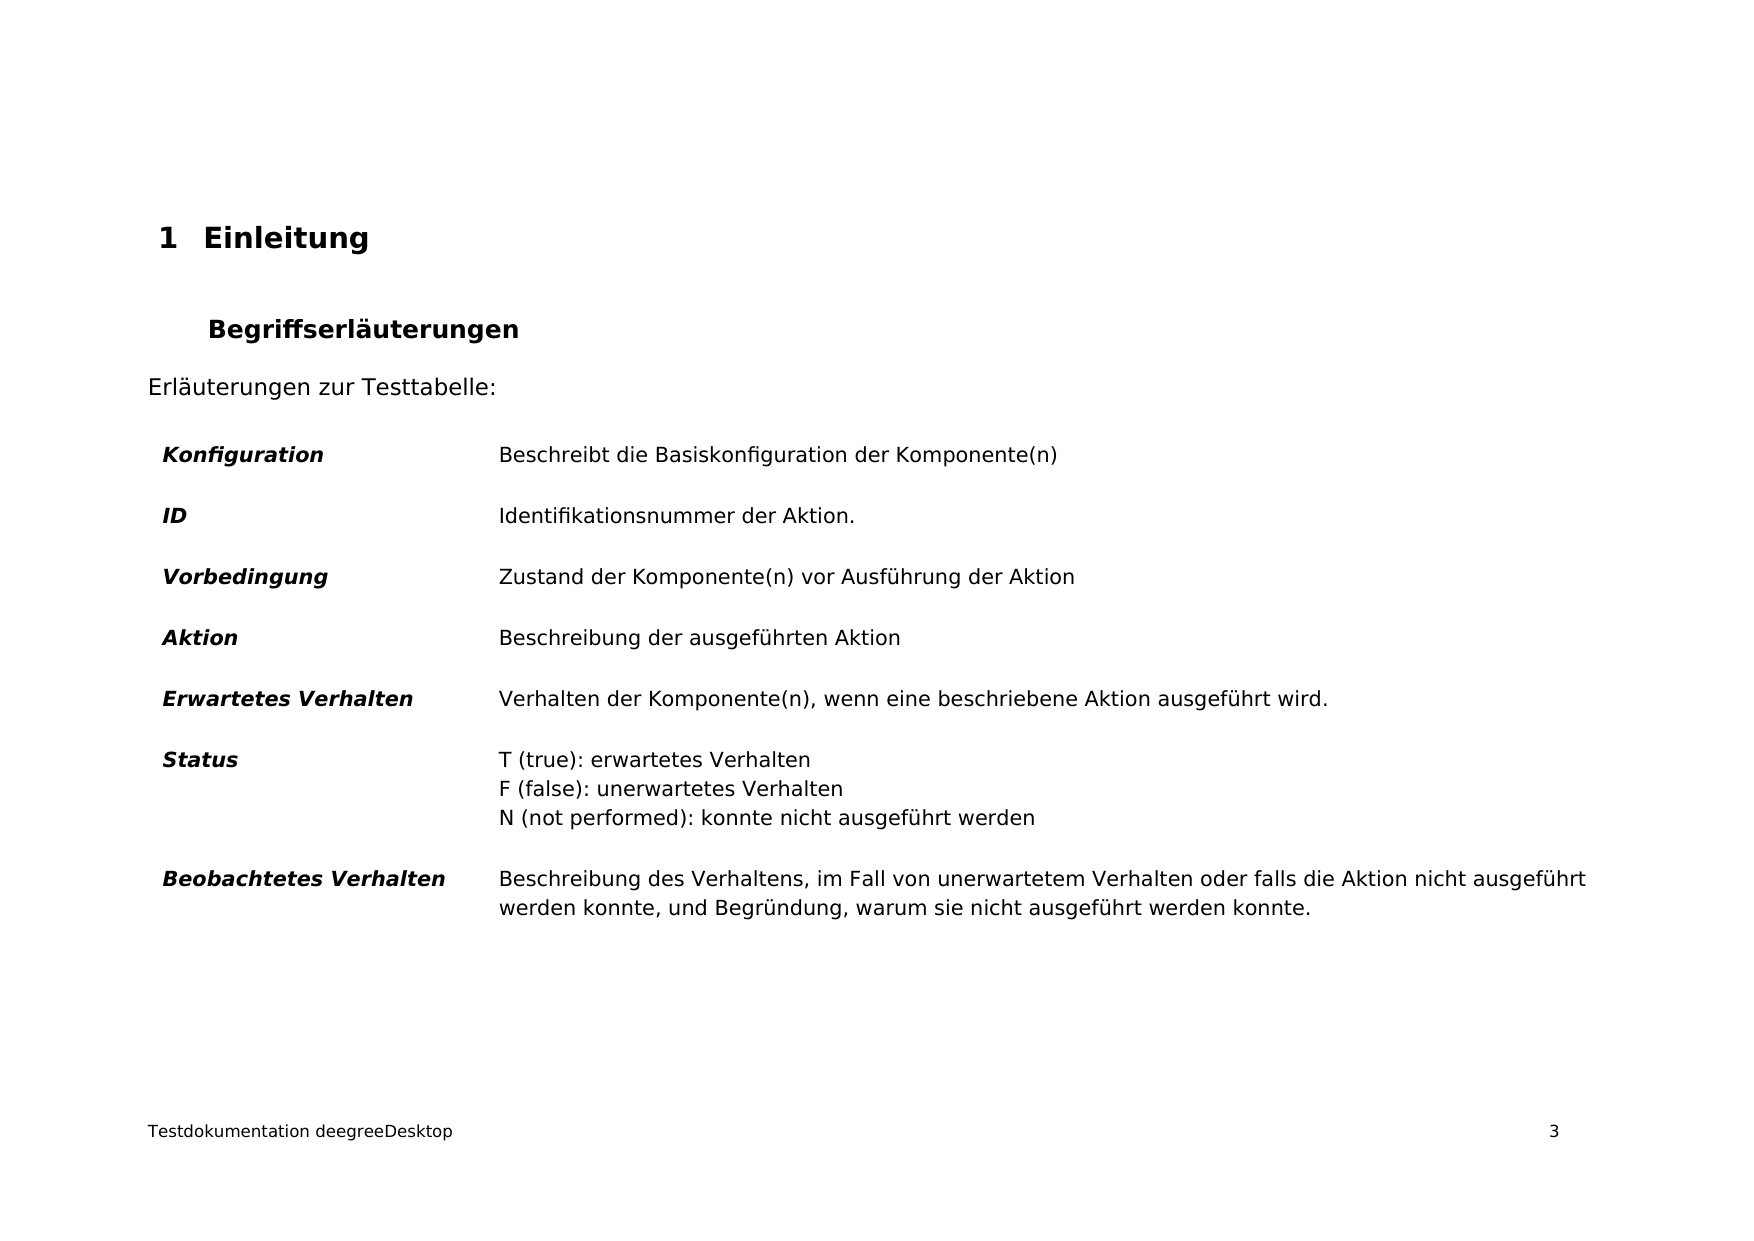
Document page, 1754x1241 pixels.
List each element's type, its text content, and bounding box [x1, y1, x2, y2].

table_cell Zustand der Komponente(n) vor Ausführung der Aktion [476, 547, 1607, 608]
table_cell Erwartetes Verhalten [148, 669, 476, 729]
table_cell Identifikationsnummer der Aktion. [476, 486, 1607, 547]
table_header Konfiguration [148, 425, 476, 486]
table_header Beschreibt die Basiskonfiguration der Komponente(n) [476, 425, 1607, 486]
table_cell ID [148, 486, 476, 547]
text Erläuterungen zur Testtabelle: [148, 374, 1606, 401]
table_cell Beschreibung der ausgeführten Aktion [476, 608, 1607, 668]
table_cell T (true): erwartetes Verhalten F (false): unerwartetes Verhalten N (not performed): konnte nicht ausgeführt werden [476, 730, 1607, 848]
table_cell Vorbedingung [148, 547, 476, 608]
subtitle Einleitung [148, 221, 1606, 255]
table_cell Status [148, 730, 476, 848]
table_cell Verhalten der Komponente(n), wenn eine beschriebene Aktion ausgeführt wird. [476, 669, 1607, 729]
table_cell Beschreibung des Verhaltens, im Fall von unerwartetem Verhalten oder falls die Aktion nicht ausgeführt werden konnte, und Begründung, warum sie nicht ausgeführt werden konnte. [476, 849, 1607, 938]
subtitle Begriffserläuterungen [148, 315, 1606, 344]
table_cell Beobachtetes Verhalten [148, 849, 476, 938]
table_cell Aktion [148, 608, 476, 668]
